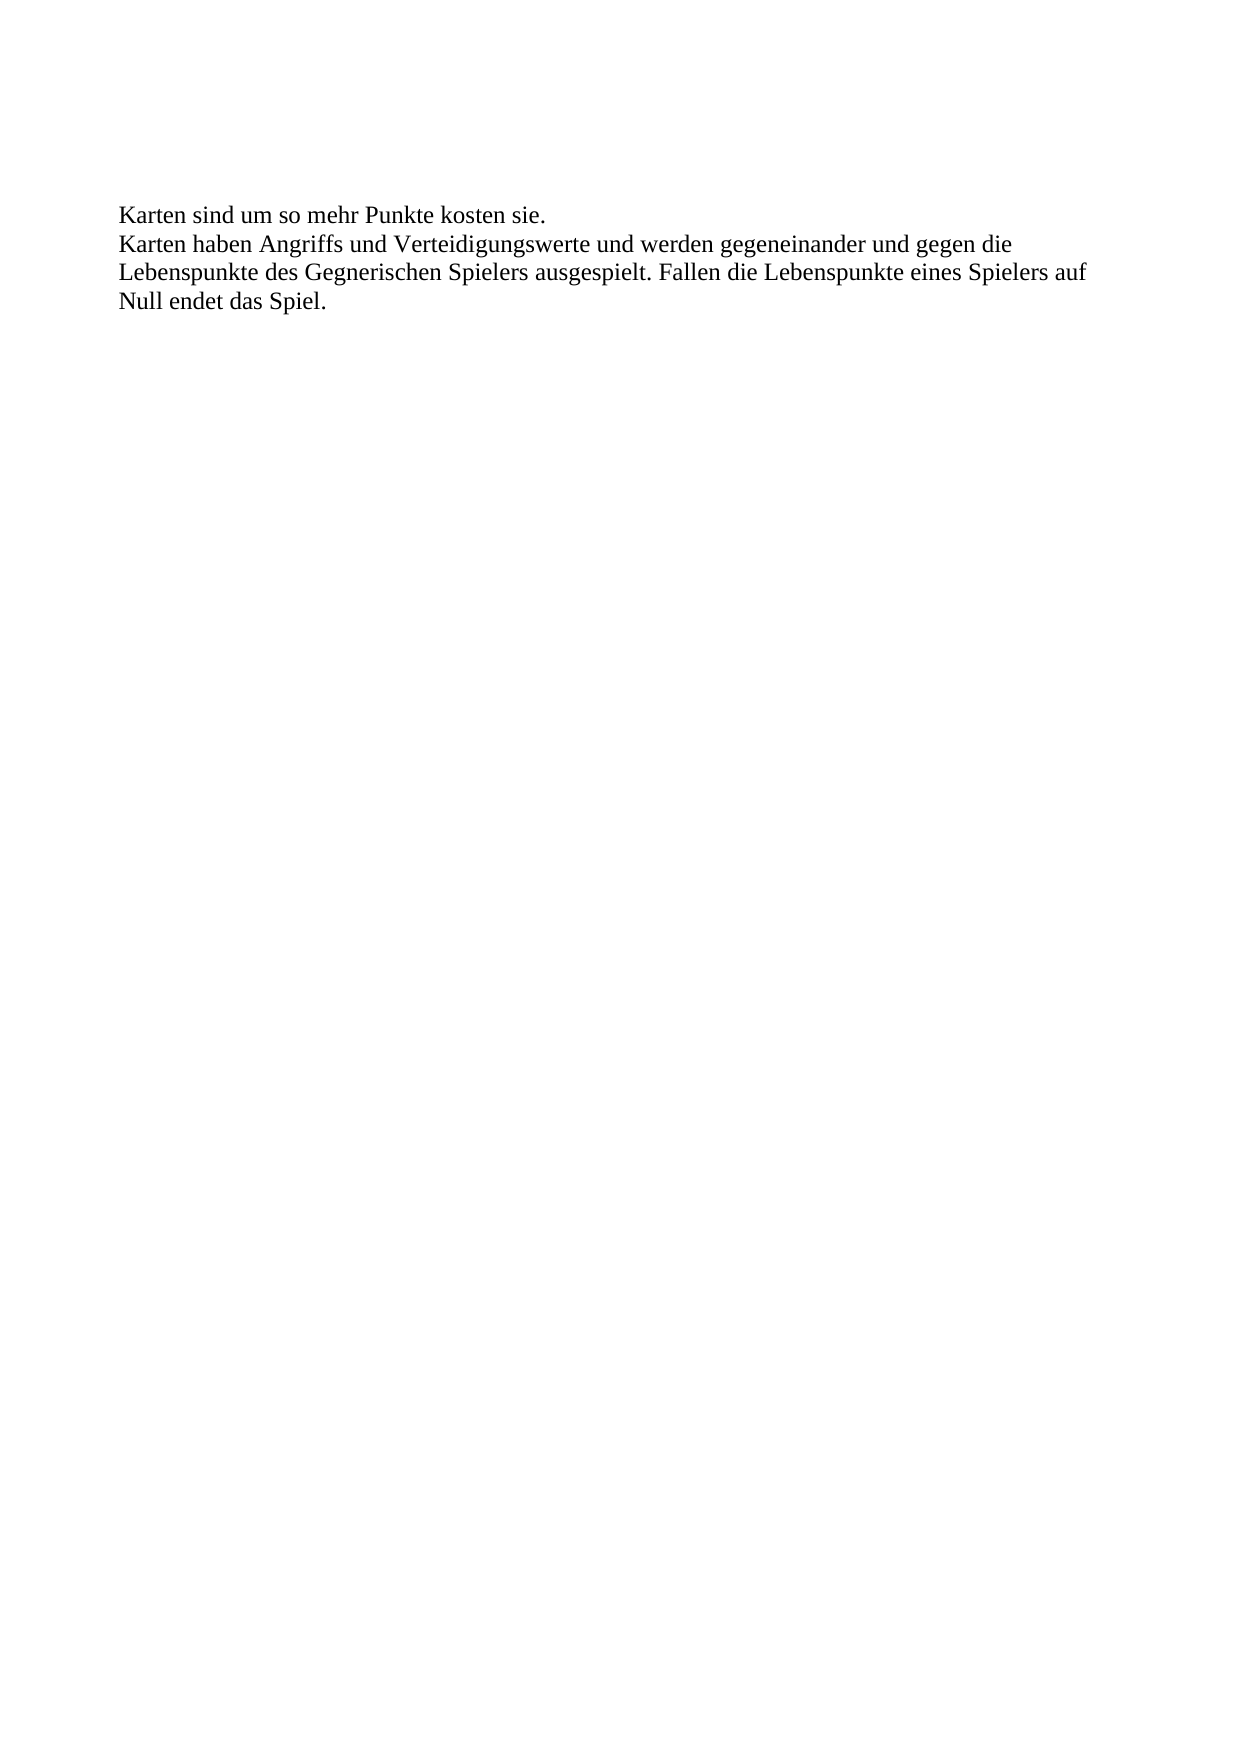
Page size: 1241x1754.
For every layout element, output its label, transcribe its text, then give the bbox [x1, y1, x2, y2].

text Karten haben Angriffs und Verteidigungswerte und werden gegeneinander und gegen die Lebenspunkte des Gegnerischen Spielers ausgespielt. Fallen die Lebenspunkte eines Spielers auf Null endet das Spiel. [118, 229, 1117, 315]
text Karten sind um so mehr Punkte kosten sie. [118, 200, 1101, 229]
